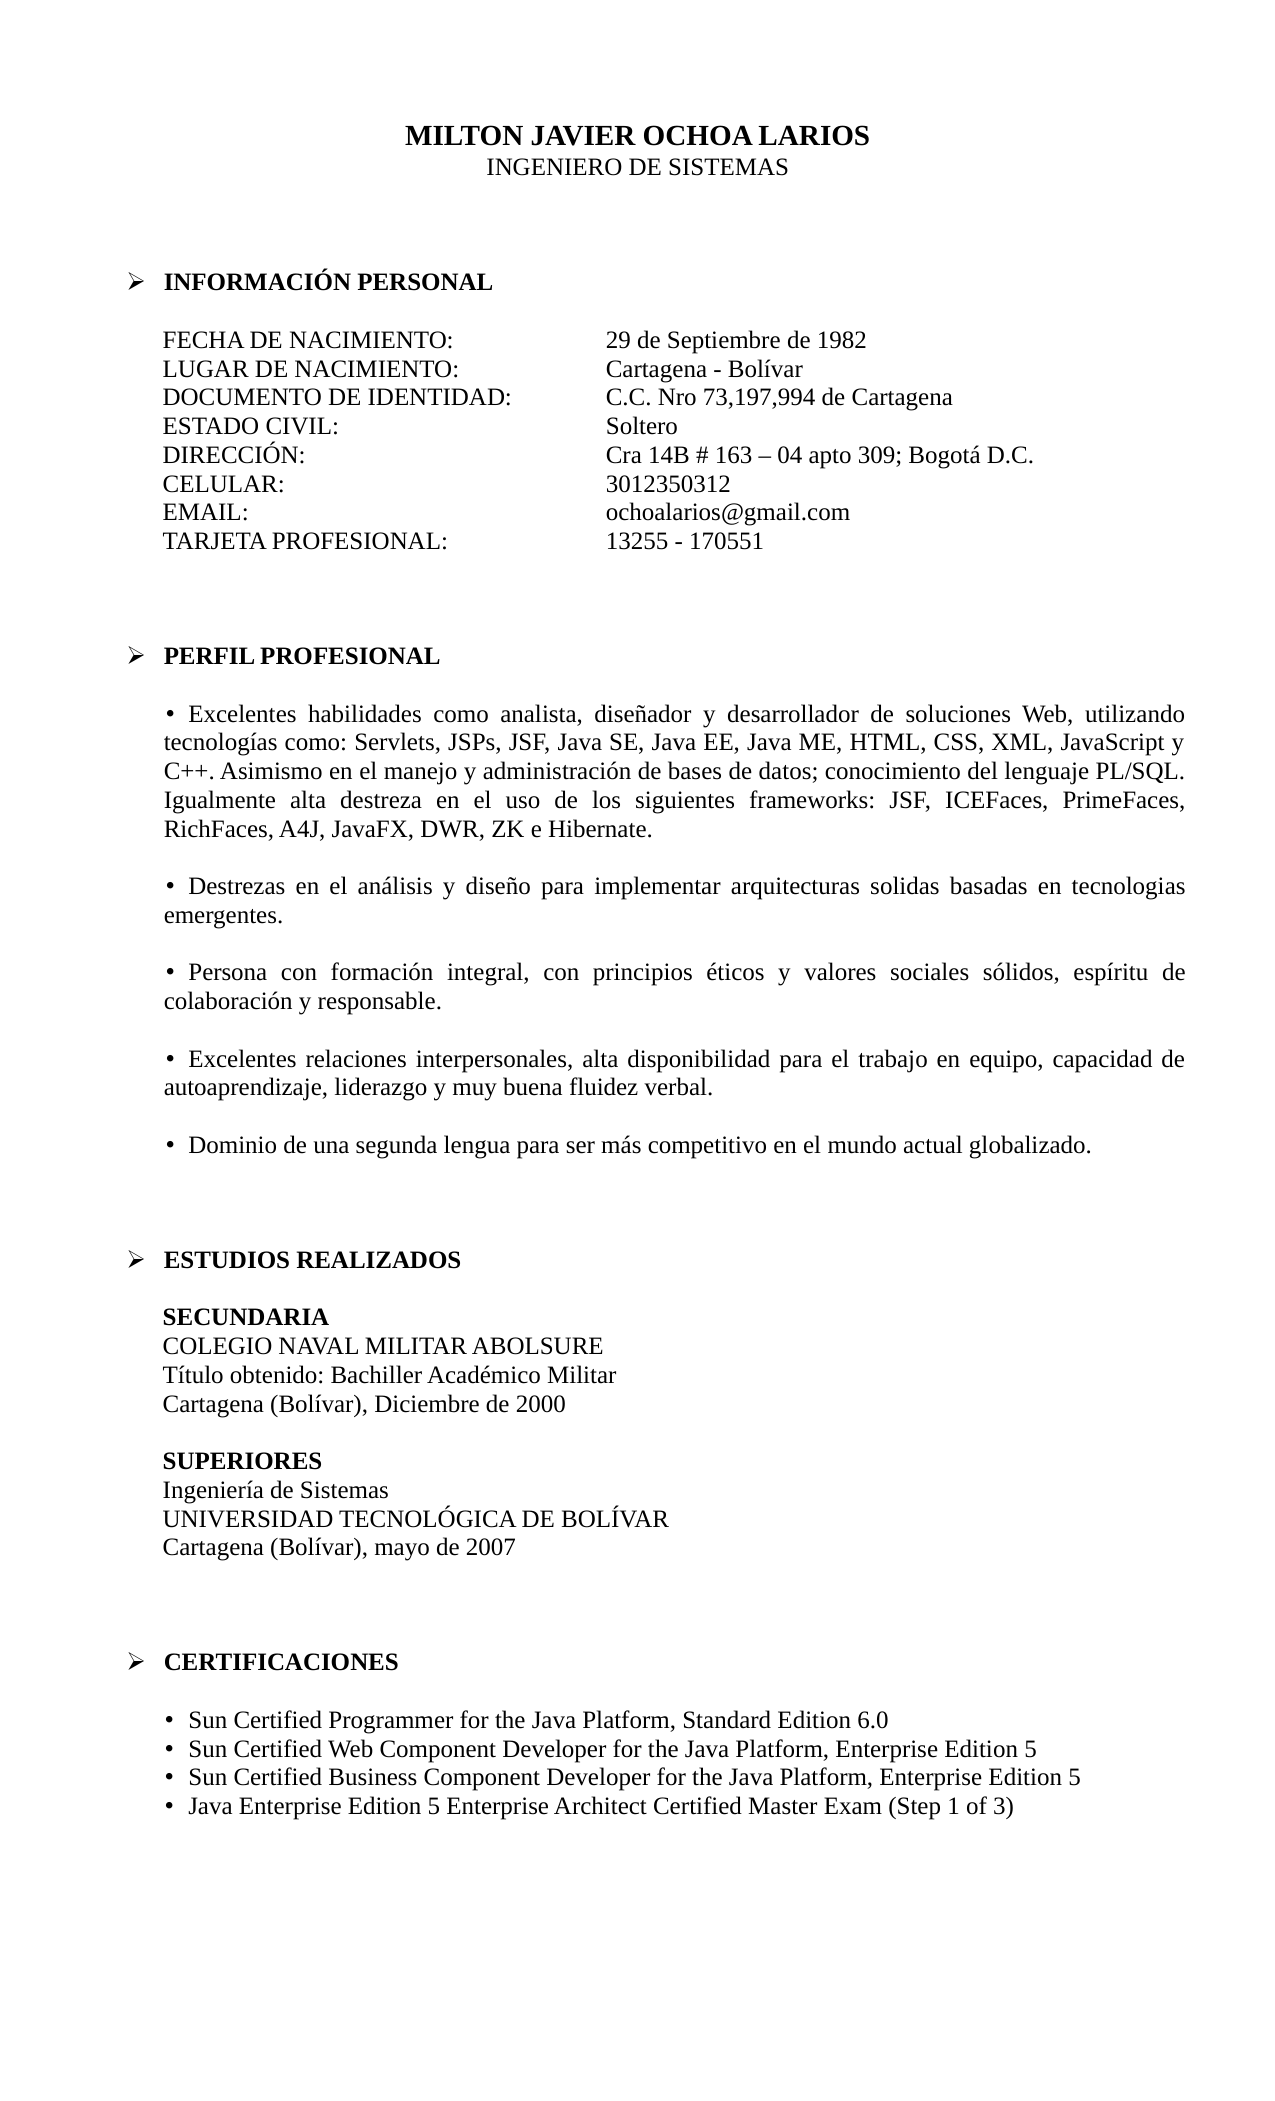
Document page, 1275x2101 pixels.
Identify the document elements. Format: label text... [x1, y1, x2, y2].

text Cartagena (Bolívar), Diciembre de 2000 [88, 1389, 1186, 1417]
text Título obtenido: Bachiller Académico Militar [88, 1360, 1186, 1389]
list Excelentes relaciones interpersonales, alta disponibilidad para el trabajo en equipo, capacidad de autoaprendizaje, liderazgo y muy buena fluidez verbal. [163, 1044, 1186, 1101]
list Persona con formación integral, con principios éticos y valores sociales sólidos, espíritu de colaboración y responsable. [163, 957, 1186, 1015]
text SUPERIORES [88, 1446, 1186, 1475]
list Excelentes habilidades como analista, diseñador y desarrollador de soluciones Web, utilizando tecnologías como: Servlets, JSPs, JSF, Java SE, Java EE, Java ME, HTML, CSS, XML, JavaScript y C++. Asimismo en el manejo y administración de bases de datos; conocimiento del lenguaje PL/SQL. Igualmente alta destreza en el uso de los siguientes frameworks: JSF, ICEFaces, PrimeFaces, RichFaces, A4J, JavaFX, DWR, ZK e Hibernate. [163, 699, 1186, 842]
text DIRECCIÓN: Cra 14B # 163 – 04 apto 309; Bogotá D.C. [88, 440, 1186, 469]
list PERFIL PROFESIONAL [126, 641, 1186, 670]
text LUGAR DE NACIMIENTO: Cartagena - Bolívar [88, 354, 1186, 382]
text UNIVERSIDAD TECNOLÓGICA DE BOLÍVAR [88, 1504, 1186, 1532]
list INFORMACIÓN PERSONAL [126, 267, 1186, 296]
text FECHA DE NACIMIENTO: 29 de Septiembre de 1982 [88, 325, 1186, 354]
text COLEGIO NAVAL MILITAR ABOLSURE [88, 1331, 1186, 1360]
list Dominio de una segunda lengua para ser más competitivo en el mundo actual globalizado. [163, 1130, 1186, 1159]
text DOCUMENTO DE IDENTIDAD: C.C. Nro 73,197,994 de Cartagena [88, 382, 1186, 411]
list Sun Certified Business Component Developer for the Java Platform, Enterprise Edition 5 [163, 1762, 1186, 1791]
list Sun Certified Web Component Developer for the Java Platform, Enterprise Edition 5 [163, 1734, 1186, 1762]
text Ingeniería de Sistemas [88, 1475, 1186, 1504]
list ESTUDIOS REALIZADOS [126, 1245, 1186, 1274]
list CERTIFICACIONES [126, 1647, 1186, 1676]
text TARJETA PROFESIONAL: 13255 - 170551 [88, 526, 1186, 555]
text ESTADO CIVIL: Soltero [88, 411, 1186, 440]
list Destrezas en el análisis y diseño para implementar arquitecturas solidas basadas en tecnologias emergentes. [163, 871, 1186, 929]
text EMAIL: ochoalarios@gmail.com [88, 497, 1186, 526]
list Sun Certified Programmer for the Java Platform, Standard Edition 6.0 [163, 1705, 1186, 1734]
list Java Enterprise Edition 5 Enterprise Architect Certified Master Exam (Step 1 of 3) [163, 1791, 1186, 1820]
text CELULAR: 3012350312 [88, 469, 1186, 497]
text Cartagena (Bolívar), mayo de 2007 [88, 1532, 1186, 1561]
text SECUNDARIA [88, 1302, 1186, 1331]
